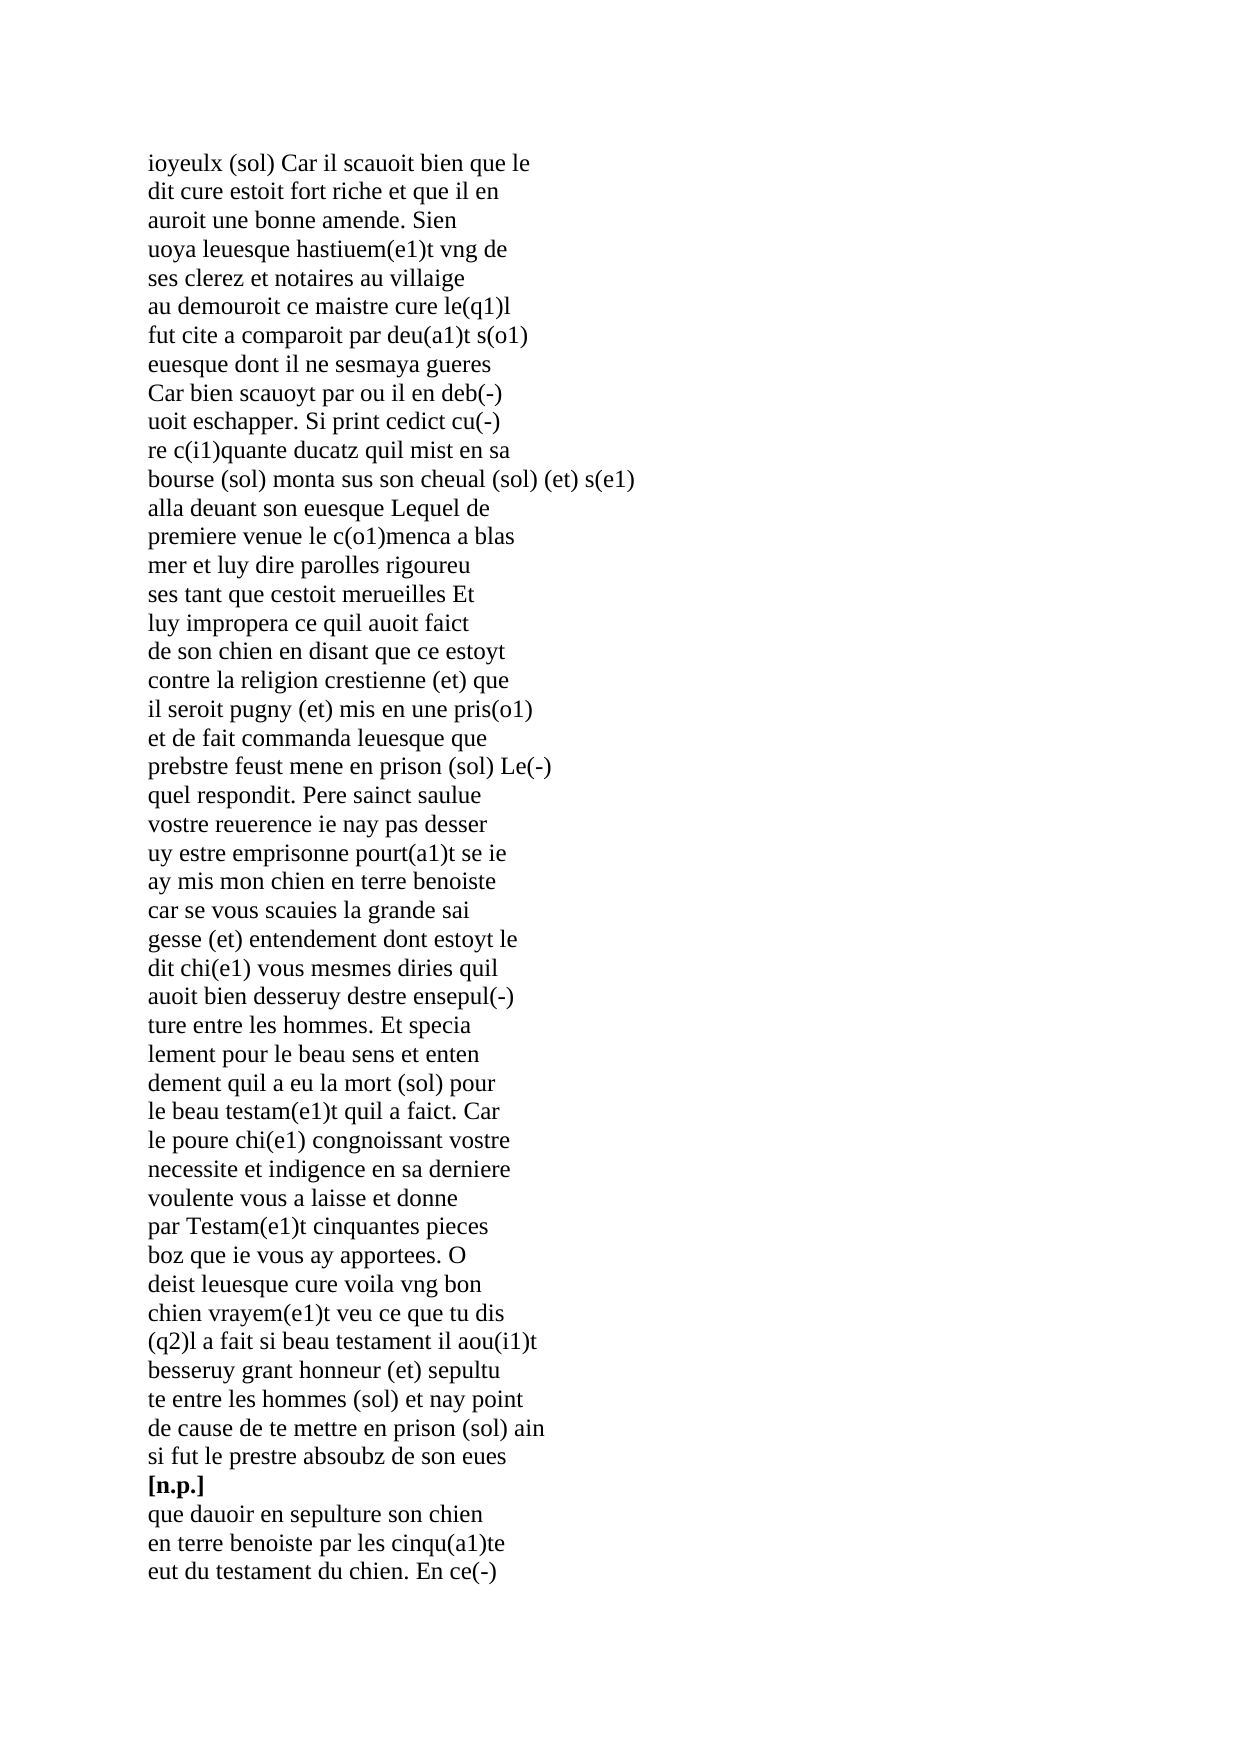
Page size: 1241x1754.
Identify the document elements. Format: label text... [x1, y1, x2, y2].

text ioyeulx (sol) Car il scauoit bien que le dit cure estoit fort riche et que il en auroit une bonne amende. Sien uoya leuesque hastiuem(e1)t vng de ses clerez et notaires au villaige au demouroit ce maistre cure le(q1)l fut cite a comparoit par deu(a1)t s(o1) euesque dont il ne sesmaya gueres Car bien scauoyt par ou il en deb(-) uoit eschapper. Si print cedict cu(-) re c(i1)quante ducatz quil mist en sa bourse (sol) monta sus son cheual (sol) (et) s(e1) alla deuant son euesque Lequel de premiere venue le c(o1)menca a blas mer et luy dire parolles rigoureu ses tant que cestoit merueilles Et luy impropera ce quil auoit faict de son chien en disant que ce estoyt contre la religion crestienne (et) que il seroit pugny (et) mis en une pris(o1) et de fait commanda leuesque que prebstre feust mene en prison (sol) Le(-) quel respondit. Pere sainct saulue vostre reuerence ie nay pas desser uy estre emprisonne pourt(a1)t se ie ay mis mon chien en terre benoiste car se vous scauies la grande sai gesse (et) entendement dont estoyt le dit chi(e1) vous mesmes diries quil auoit bien desseruy destre ensepul(-) ture entre les hommes. Et specia lement pour le beau sens et enten dement quil a eu la mort (sol) pour le beau testam(e1)t quil a faict. Car le poure chi(e1) congnoissant vostre necessite et indigence en sa derniere voulente vous a laisse et donne par Testam(e1)t cinquantes pieces boz que ie vous ay apportees. O deist leuesque cure voila vng bon chien vrayem(e1)t veu ce que tu dis (q2)l a fait si beau testament il aou(i1)t besseruy grant honneur (et) sepultu te entre les hommes (sol) et nay point de cause de te mettre en prison (sol) ain si fut le prestre absoubz de son eues [n.p.] que dauoir en sepulture son chien en terre benoiste par les cinqu(a1)te eut du testament du chien. En ce(-) [148, 148, 1093, 1585]
